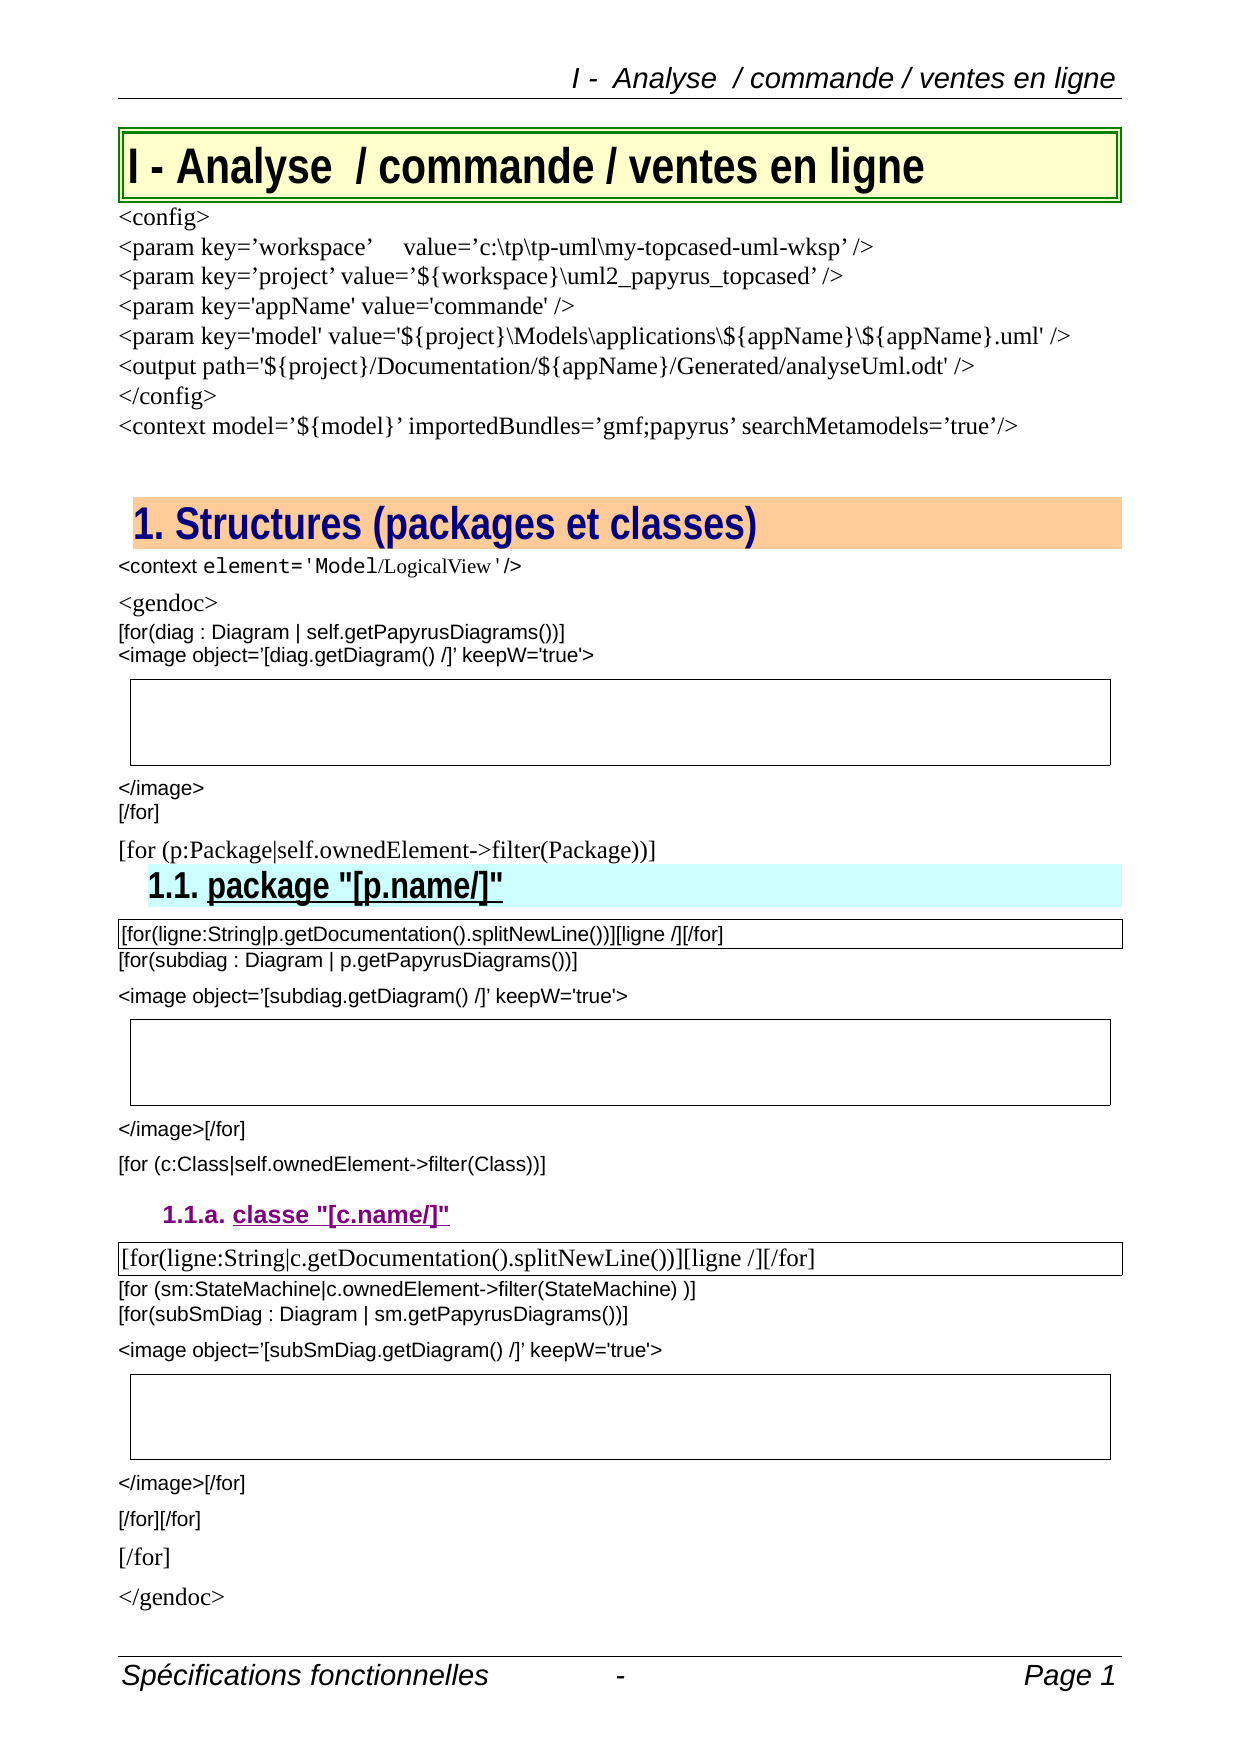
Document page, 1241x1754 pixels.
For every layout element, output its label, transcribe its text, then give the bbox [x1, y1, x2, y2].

text [/for] [118, 1543, 1122, 1571]
text <param key=’project’ value=’${workspace}\uml2_papyrus_topcased’ /> [118, 262, 1122, 290]
text [for (c:Class|self.ownedElement->filter(Class))] [118, 1153, 1122, 1176]
text <param key='model' value='${project}\Models\applications\${appName}\${appName}.uml' /> [118, 322, 1122, 350]
text [/for] [118, 800, 1122, 823]
text <image object=’[subdiag.getDiagram() /]’ keepW='true'></image>[/for] [118, 984, 1122, 1141]
subtitle package "[p.name/]" [148, 864, 1122, 907]
text [for(subSmDiag : Diagram | sm.getPapyrusDiagrams())] [118, 1303, 1122, 1326]
text <image object=’[subSmDiag.getDiagram() /]’ keepW='true'></image>[/for] [118, 1338, 1122, 1495]
text <context element='Model/LogicalView'/> [118, 551, 1122, 580]
text <param key='appName' value='commande' /> [118, 292, 1122, 320]
text </config> [118, 382, 1122, 410]
text [/for][/for] [118, 1507, 1122, 1530]
text [for(ligne:String|c.getDocumentation().splitNewLine())][ligne /][/for] [119, 1243, 1122, 1275]
subtitle classe "[c.name/]" [162, 1201, 1122, 1229]
text <param key=’workspace’ value=’c:\tp\tp-uml\my-topcased-uml-wksp’ /> [118, 233, 1122, 260]
text </gendoc> [118, 1583, 1122, 1611]
text [for (p:Package|self.ownedElement->filter(Package))] [118, 836, 1122, 864]
text <gendoc> [118, 582, 1122, 619]
subtitle Structures (packages et classes) [133, 497, 1122, 549]
text [for(diag : Diagram | self.getPapyrusDiagrams())] [118, 621, 1122, 644]
text <context model=’${model}’ importedBundles=’gmf;papyrus’ searchMetamodels=’true’/> [118, 412, 1122, 440]
text <config> [118, 203, 1122, 231]
text <output path='${project}/Documentation/${appName}/Generated/analyseUml.odt' /> [118, 352, 1122, 380]
text [for(ligne:String|p.getDocumentation().splitNewLine())][ligne /][/for] [119, 920, 1122, 948]
text <image object=’[diag.getDiagram() /]’ keepW='true'></image> [118, 644, 1122, 800]
text [for(subdiag : Diagram | p.getPapyrusDiagrams())] [118, 949, 1122, 972]
text [for (sm:StateMachine|c.ownedElement->filter(StateMachine) )] [118, 1277, 1122, 1301]
